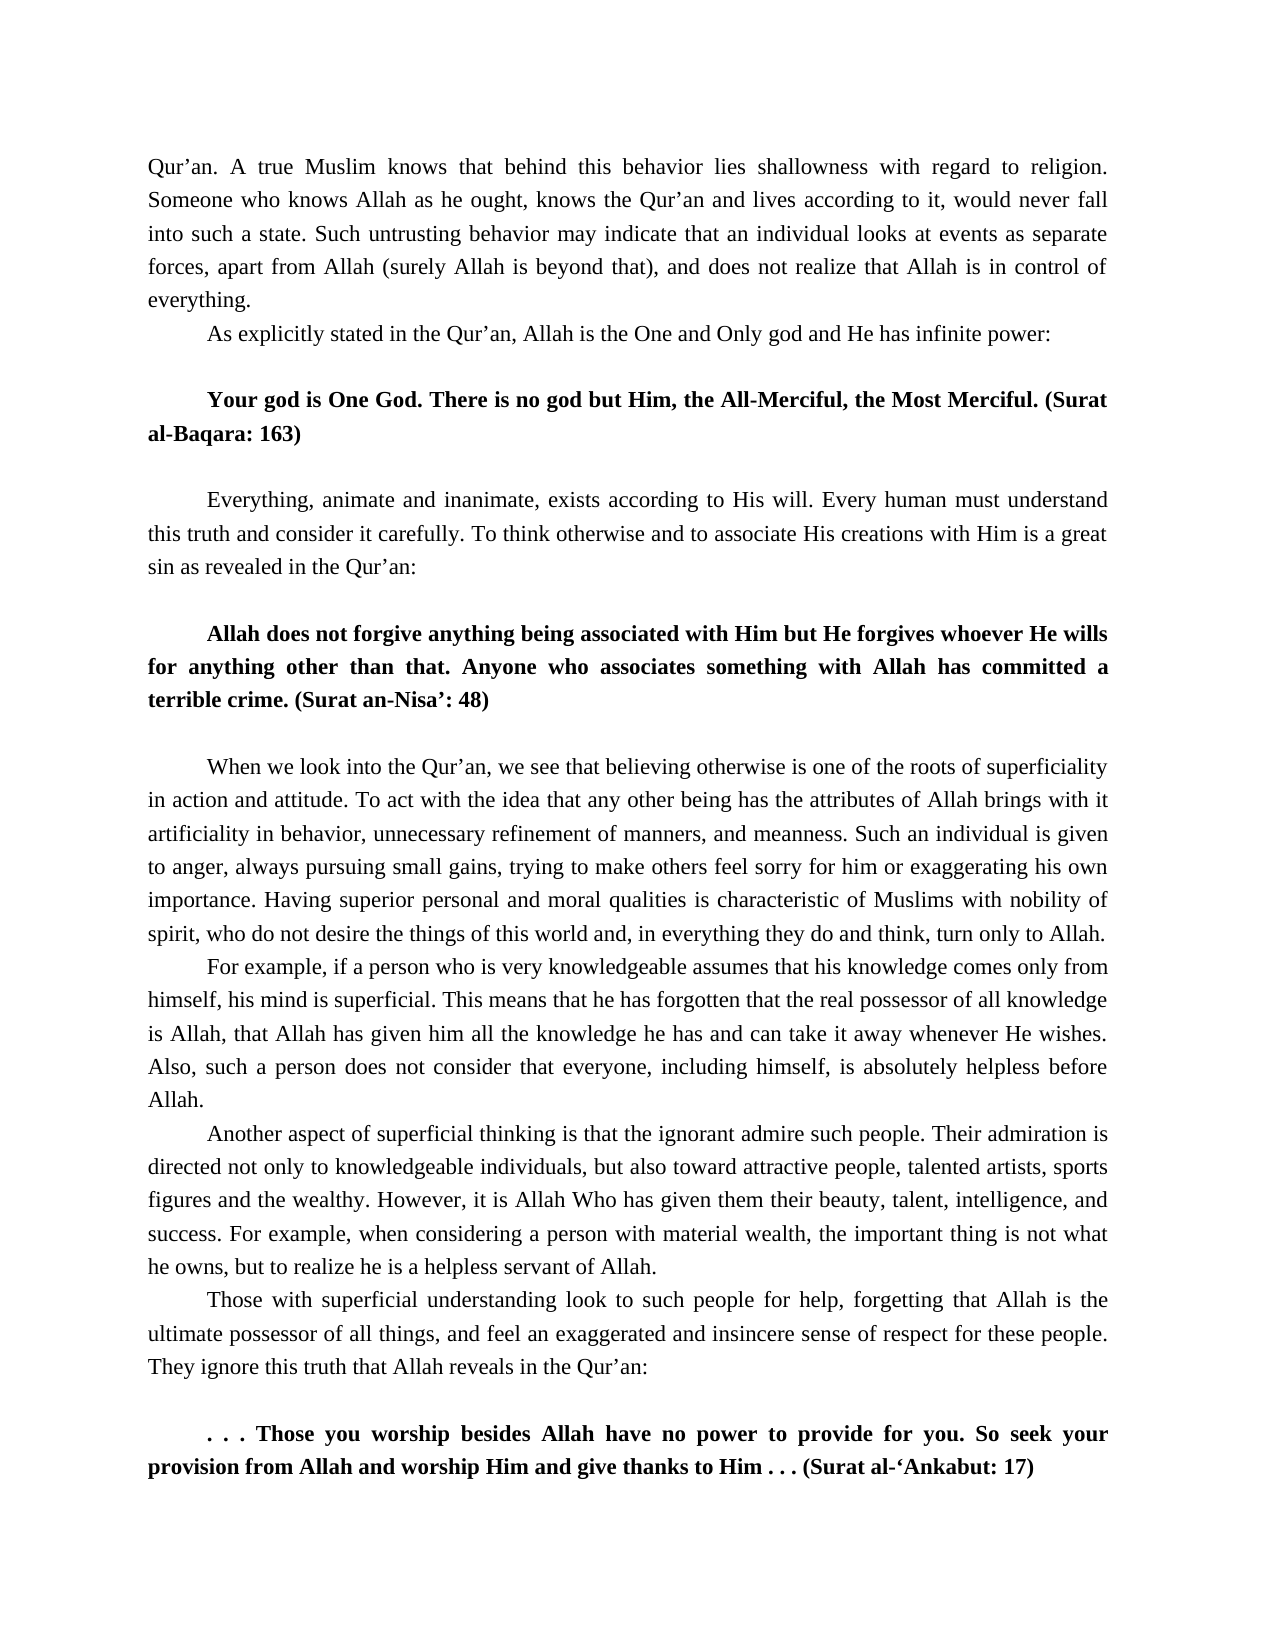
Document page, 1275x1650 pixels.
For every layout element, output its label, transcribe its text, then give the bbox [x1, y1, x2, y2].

text When we look into the Qur’an, we see that believing otherwise is one of the roots of superficiality in action and attitude. To act with the idea that any other being has the attributes of Allah brings with it artificiality in behavior, unnecessary refinement of manners, and meanness. Such an individual is given to anger, always pursuing small gains, trying to make others feel sorry for him or exaggerating his own importance. Having superior personal and moral qualities is characteristic of Muslims with nobility of spirit, who do not desire the things of this world and, in everything they do and think, turn only to Allah. [148, 748, 1110, 948]
text Allah does not forgive anything being associated with Him but He forgives whoever He wills for anything other than that. Anyone who associates something with Allah has committed a terrible crime. (Surat an-Nisa’: 48) [148, 614, 1110, 714]
text Everything, animate and inanimate, exists according to His will. Every human must understand this truth and consider it carefully. To think otherwise and to associate His creations with Him is a great sin as revealed in the Qur’an: [148, 481, 1110, 581]
text Another aspect of superficial thinking is that the ignorant admire such people. Their admiration is directed not only to knowledgeable individuals, but also toward attractive people, talented artists, sports figures and the wealthy. However, it is Allah Who has given them their beauty, talent, intelligence, and success. For example, when considering a person with material wealth, the important thing is not what he owns, but to realize he is a helpless servant of Allah. [148, 1114, 1110, 1281]
text . . . Those you worship besides Allah have no power to provide for you. So seek your provision from Allah and worship Him and give thanks to Him . . . (Surat al-‘Ankabut: 17) [148, 1414, 1110, 1481]
text Those with superficial understanding look to such people for help, forgetting that Allah is the ultimate possessor of all things, and feel an exaggerated and insincere sense of respect for these people. They ignore this truth that Allah reveals in the Qur’an: [148, 1281, 1110, 1381]
text Qur’an. A true Muslim knows that behind this behavior lies shallowness with regard to religion. Someone who knows Allah as he ought, knows the Qur’an and lives according to it, would never fall into such a state. Such untrusting behavior may indicate that an individual looks at events as separate forces, apart from Allah (surely Allah is beyond that), and does not realize that Allah is in control of everything. [148, 148, 1110, 314]
text As explicitly stated in the Qur’an, Allah is the One and Only god and He has infinite power: [148, 314, 1110, 348]
text Your god is One God. There is no god but Him, the All-Merciful, the Most Merciful. (Surat al-Baqara: 163) [148, 381, 1110, 448]
text For example, if a person who is very knowledgeable assumes that his knowledge comes only from himself, his mind is superficial. This means that he has forgotten that the real possessor of all knowledge is Allah, that Allah has given him all the knowledge he has and can take it away whenever He wishes. Also, such a person does not consider that everyone, including himself, is absolutely helpless before Allah. [148, 948, 1110, 1114]
